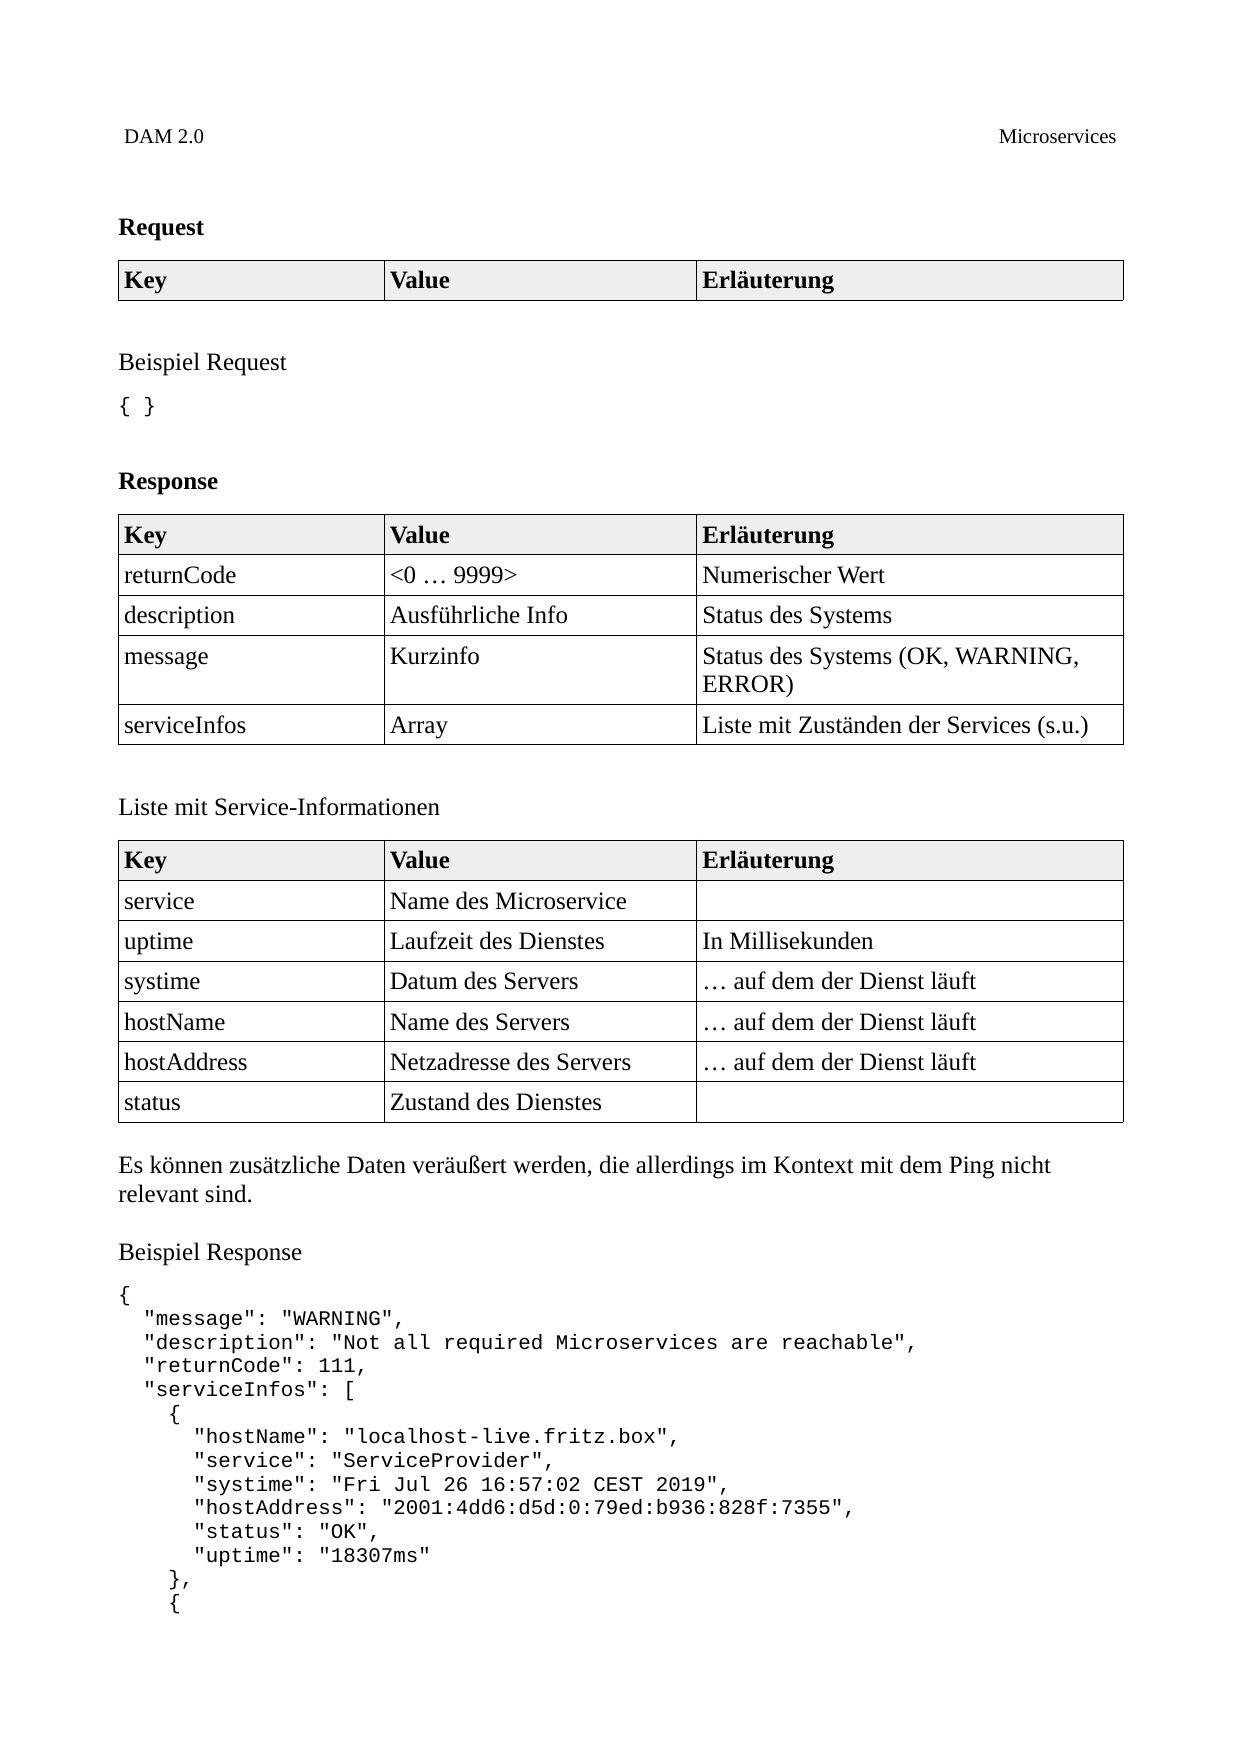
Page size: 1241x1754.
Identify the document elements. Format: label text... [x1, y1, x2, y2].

table_cell description [119, 596, 384, 635]
table_cell … auf dem der Dienst läuft [697, 1002, 1123, 1041]
table_cell [697, 881, 1123, 920]
table_cell Array [385, 705, 696, 744]
table_cell service [119, 881, 384, 920]
table_cell Ausführliche Info [385, 596, 696, 635]
table_cell In Millisekunden [697, 921, 1123, 961]
table_cell Status des Systems (OK, WARNING, ERROR) [697, 636, 1123, 704]
text { [118, 1403, 1122, 1426]
table_cell Numerischer Wert [697, 555, 1123, 594]
text Es können zusätzliche Daten veräußert werden, die allerdings im Kontext mit dem Ping nicht relevant sind. [118, 1151, 1122, 1208]
table_cell status [119, 1082, 384, 1122]
text "serviceInfos": [ [118, 1379, 1122, 1403]
text Response [118, 466, 1122, 495]
table_header Key [119, 841, 384, 880]
table_cell Netzadresse des Servers [385, 1042, 696, 1081]
text "uptime": "18307ms" [118, 1544, 1122, 1568]
text Beispiel Request [118, 347, 1122, 376]
table_cell hostName [119, 1002, 384, 1041]
table_header Erläuterung [697, 261, 1123, 300]
table_header Value [385, 261, 696, 300]
text { } [118, 395, 1122, 419]
table_cell [697, 1082, 1123, 1122]
text Request [118, 212, 1122, 241]
table_cell serviceInfos [119, 705, 384, 744]
table_cell … auf dem der Dienst läuft [697, 1042, 1123, 1081]
table_cell hostAddress [119, 1042, 384, 1081]
table_cell … auf dem der Dienst läuft [697, 962, 1123, 1001]
text "hostName": "localhost-live.fritz.box", [118, 1426, 1122, 1450]
text { [118, 1592, 1122, 1616]
text "systime": "Fri Jul 26 16:57:02 CEST 2019", [118, 1474, 1122, 1497]
table_cell Name des Microservice [385, 881, 696, 920]
table_cell Laufzeit des Dienstes [385, 921, 696, 961]
table_header Key [119, 515, 384, 554]
text Liste mit Service-Informationen [118, 792, 1122, 821]
text "message": "WARNING", [118, 1308, 1122, 1332]
table_header Erläuterung [697, 841, 1123, 880]
table_cell Datum des Servers [385, 962, 696, 1001]
table_cell returnCode [119, 555, 384, 594]
text }, [118, 1568, 1122, 1592]
table_cell uptime [119, 921, 384, 961]
text "service": "ServiceProvider", [118, 1450, 1122, 1474]
table_cell Liste mit Zuständen der Services (s.u.) [697, 705, 1123, 744]
text "returnCode": 111, [118, 1355, 1122, 1379]
table_cell Kurzinfo [385, 636, 696, 704]
text { [118, 1284, 1122, 1308]
table_header Value [385, 515, 696, 554]
table_header Value [385, 841, 696, 880]
table_header Key [119, 261, 384, 300]
table_header Erläuterung [697, 515, 1123, 554]
text "status": "OK", [118, 1521, 1122, 1544]
text Beispiel Response [118, 1237, 1122, 1266]
table_cell <0 … 9999> [385, 555, 696, 594]
table_cell Zustand des Dienstes [385, 1082, 696, 1122]
text "description": "Not all required Microservices are reachable", [118, 1332, 1122, 1355]
table_cell Name des Servers [385, 1002, 696, 1041]
table_cell message [119, 636, 384, 704]
table_cell Status des Systems [697, 596, 1123, 635]
table_cell systime [119, 962, 384, 1001]
text "hostAddress": "2001:4dd6:d5d:0:79ed:b936:828f:7355", [118, 1497, 1122, 1521]
